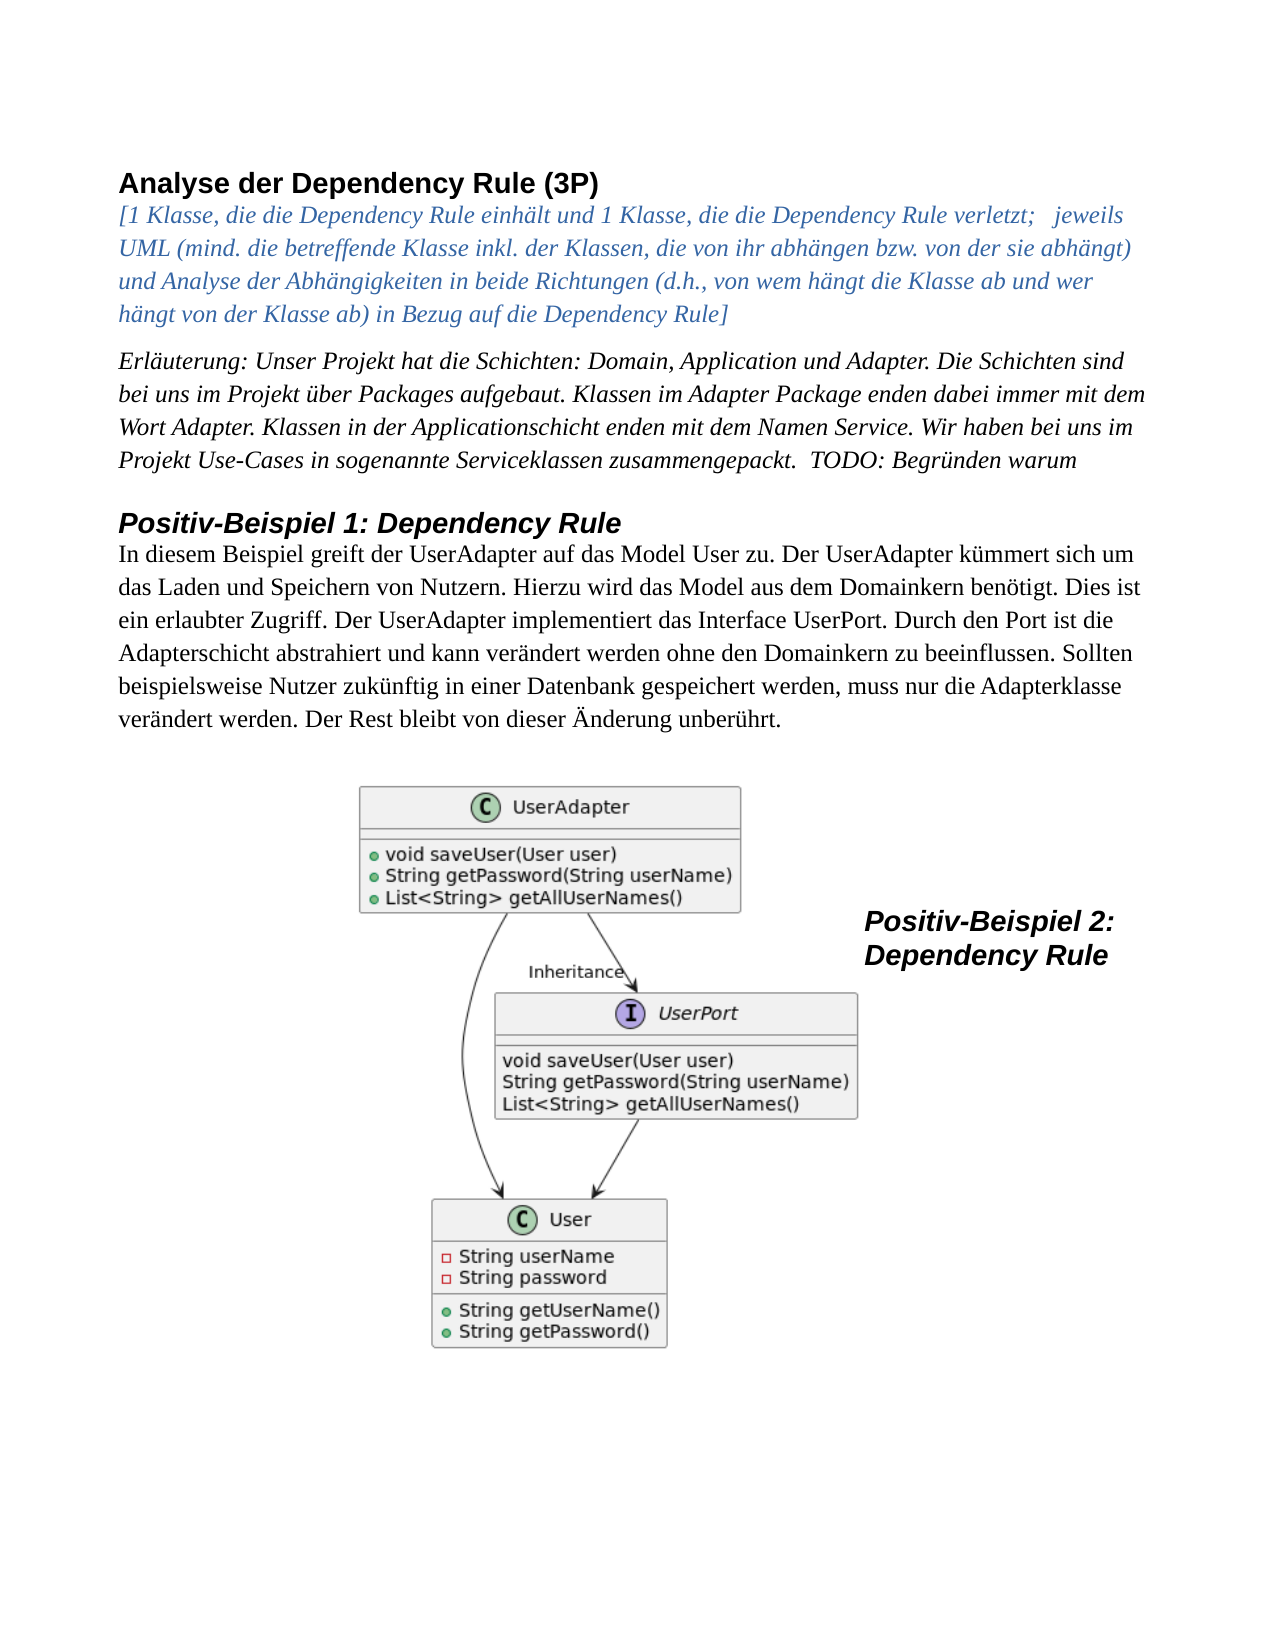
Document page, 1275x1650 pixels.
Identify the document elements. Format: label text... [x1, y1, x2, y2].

picture [350, 778, 864, 1355]
text Erläuterung: Unser Projekt hat die Schichten: Domain, Application und Adapter. Die Schichten sind bei uns im Projekt über Packages aufgebaut. Klassen im Adapter Package enden dabei immer mit dem Wort Adapter. Klassen in der Applicationschicht enden mit dem Namen Service. Wir haben bei uns im Projekt Use-Cases in sogenannte Serviceklassen zusammengepackt. TODO: Begründen warum [118, 346, 1157, 474]
subtitle Positiv-Beispiel 2: Dependency Rule [864, 904, 1157, 971]
subtitle Positiv-Beispiel 1: Dependency Rule [118, 506, 1157, 539]
text [1 Klasse, die die Dependency Rule einhält und 1 Klasse, die die Dependency Rule verletzt; jeweils UML (mind. die betreffende Klasse inkl. der Klassen, die von ihr abhängen bzw. von der sie abhängt) und Analyse der Abhängigkeiten in beide Richtungen (d.h., von wem hängt die Klasse ab und wer hängt von der Klasse ab) in Bezug auf die Dependency Rule] [118, 200, 1157, 328]
subtitle [118, 904, 350, 971]
subtitle Analyse der Dependency Rule (3P) [118, 166, 1157, 200]
text In diesem Beispiel greift der UserAdapter auf das Model User zu. Der UserAdapter kümmert sich um das Laden und Speichern von Nutzern. Hierzu wird das Model aus dem Domainkern benötigt. Dies ist ein erlaubter Zugriff. Der UserAdapter implementiert das Interface UserPort. Durch den Port ist die Adapterschicht abstrahiert und kann verändert werden ohne den Domainkern zu beeinflussen. Sollten beispielsweise Nutzer zukünftig in einer Datenbank gespeichert werden, muss nur die Adapterklasse verändert werden. Der Rest bleibt von dieser Änderung unberührt. [118, 539, 1157, 733]
